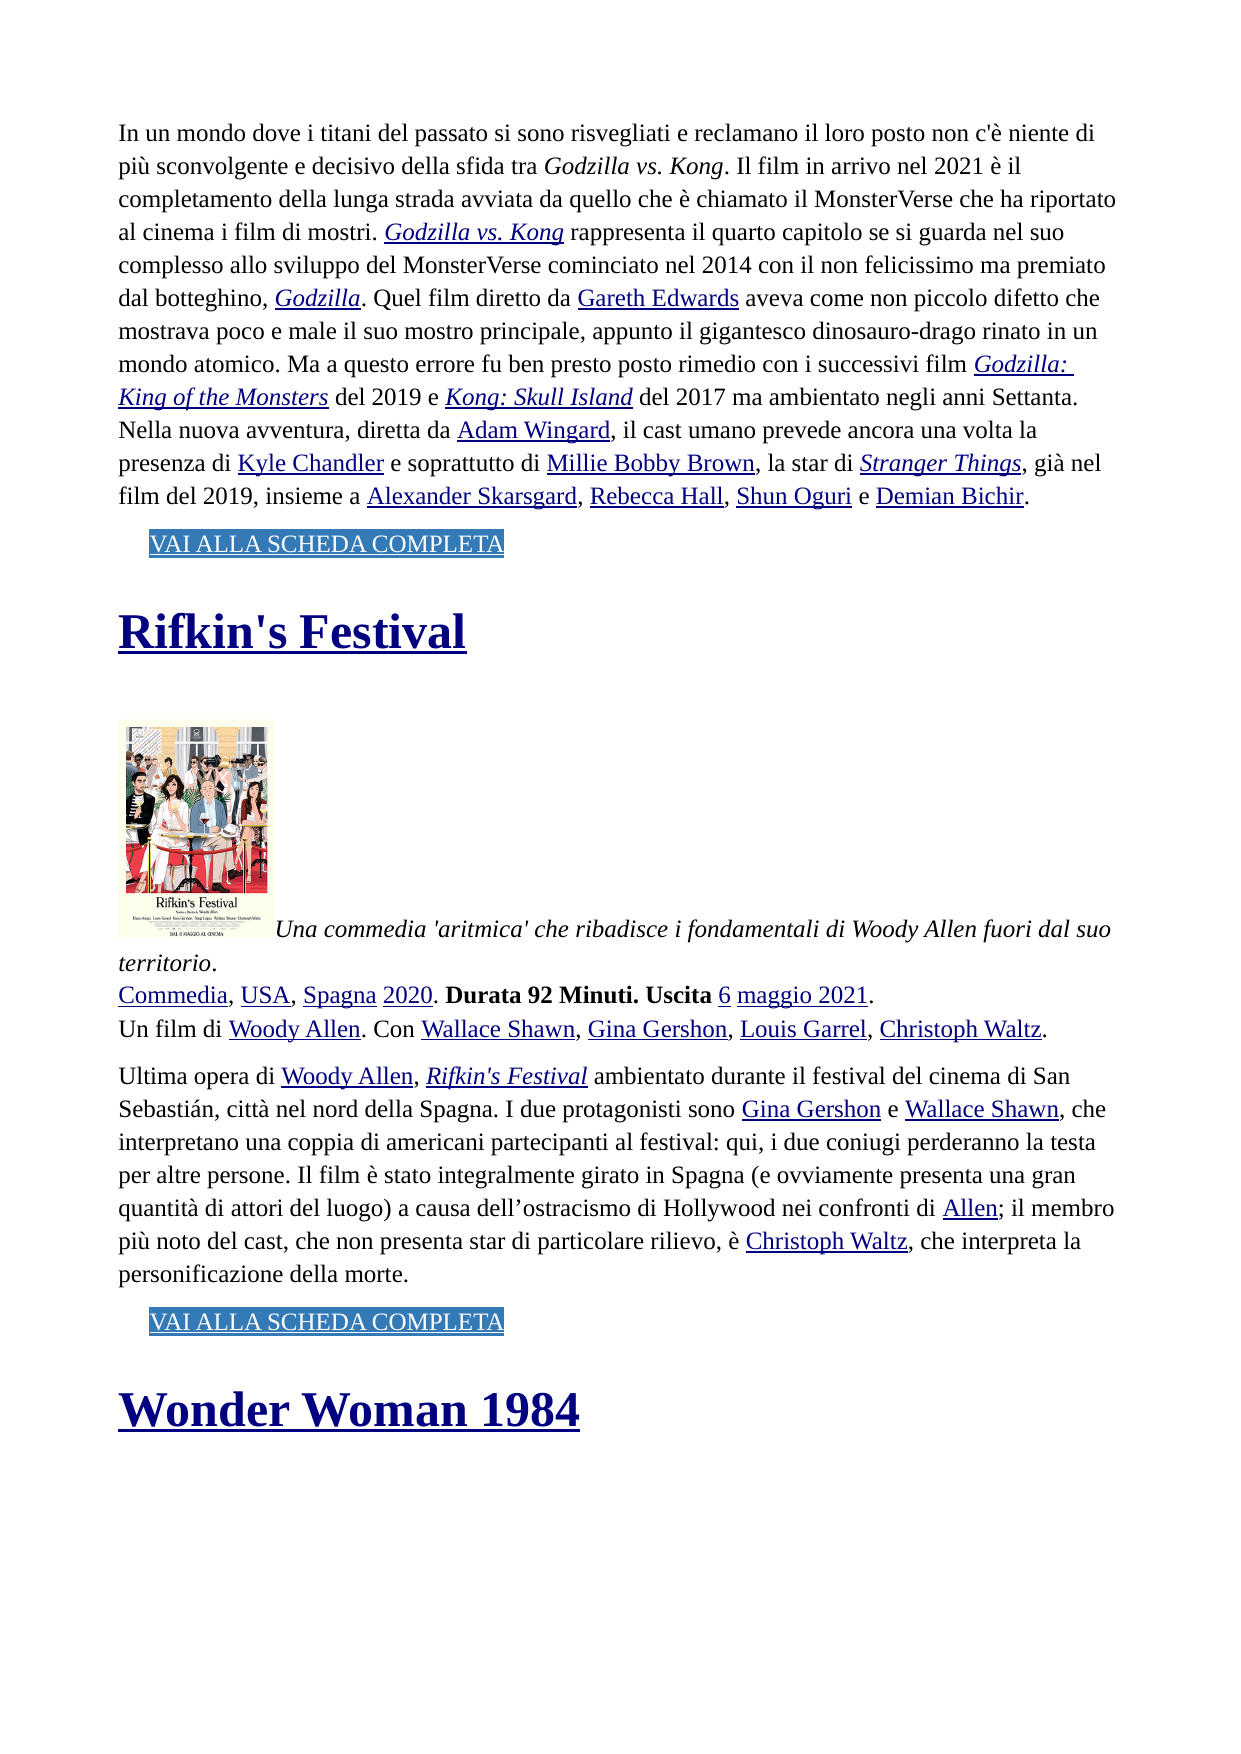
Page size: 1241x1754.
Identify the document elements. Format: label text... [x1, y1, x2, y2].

text  [118, 672, 1122, 700]
subtitle Rifkin's Festival [118, 602, 1122, 659]
text VAI ALLA SCHEDA COMPLETA [149, 1307, 1122, 1336]
text Una commedia 'aritmica' che ribadisce i fondamentali di Woody Allen fuori dal suo territorio. Commedia, USA, Spagna 2020. Durata 92 Minuti. Uscita 6 maggio 2021. Un film di Woody Allen. Con Wallace Shawn, Gina Gershon, Louis Garrel, Christoph Waltz. [118, 719, 1122, 1042]
text VAI ALLA SCHEDA COMPLETA [149, 529, 1122, 558]
text In un mondo dove i titani del passato si sono risvegliati e reclamano il loro posto non c'è niente di più sconvolgente e decisivo della sfida tra Godzilla vs. Kong. Il film in arrivo nel 2021 è il completamento della lunga strada avviata da quello che è chiamato il MonsterVerse che ha riportato al cinema i film di mostri. Godzilla vs. Kong rappresenta il quarto capitolo se si guarda nel suo complesso allo sviluppo del MonsterVerse cominciato nel 2014 con il non felicissimo ma premiato dal botteghino, Godzilla. Quel film diretto da Gareth Edwards aveva come non piccolo difetto che mostrava poco e male il suo mostro principale, appunto il gigantesco dinosauro-drago rinato in un mondo atomico. Ma a questo errore fu ben presto posto rimedio con i successivi film Godzilla: King of the Monsters del 2019 e Kong: Skull Island del 2017 ma ambientato negli anni Settanta. Nella nuova avventura, diretta da Adam Wingard, il cast umano prevede ancora una volta la presenza di Kyle Chandler e soprattutto di Millie Bobby Brown, la star di Stranger Things, già nel film del 2019, insieme a Alexander Skarsgard, Rebecca Hall, Shun Oguri e Demian Bichir. [118, 118, 1122, 510]
text Ultima opera di Woody Allen, Rifkin's Festival ambientato durante il festival del cinema di San Sebastián, città nel nord della Spagna. I due protagonisti sono Gina Gershon e Wallace Shawn, che interpretano una coppia di americani partecipanti al festival: qui, i due coniugi perderanno la testa per altre persone. Il film è stato integralmente girato in Spagna (e ovviamente presenta una gran quantità di attori del luogo) a causa dell’ostracismo di Hollywood nei confronti di Allen; il membro più noto del cast, che non presenta star di particolare rilievo, è Christoph Waltz, che interpreta la personificazione della morte. [118, 1061, 1122, 1288]
subtitle Wonder Woman 1984 [118, 1379, 1122, 1437]
picture [118, 719, 275, 938]
text  [118, 1449, 1122, 1478]
